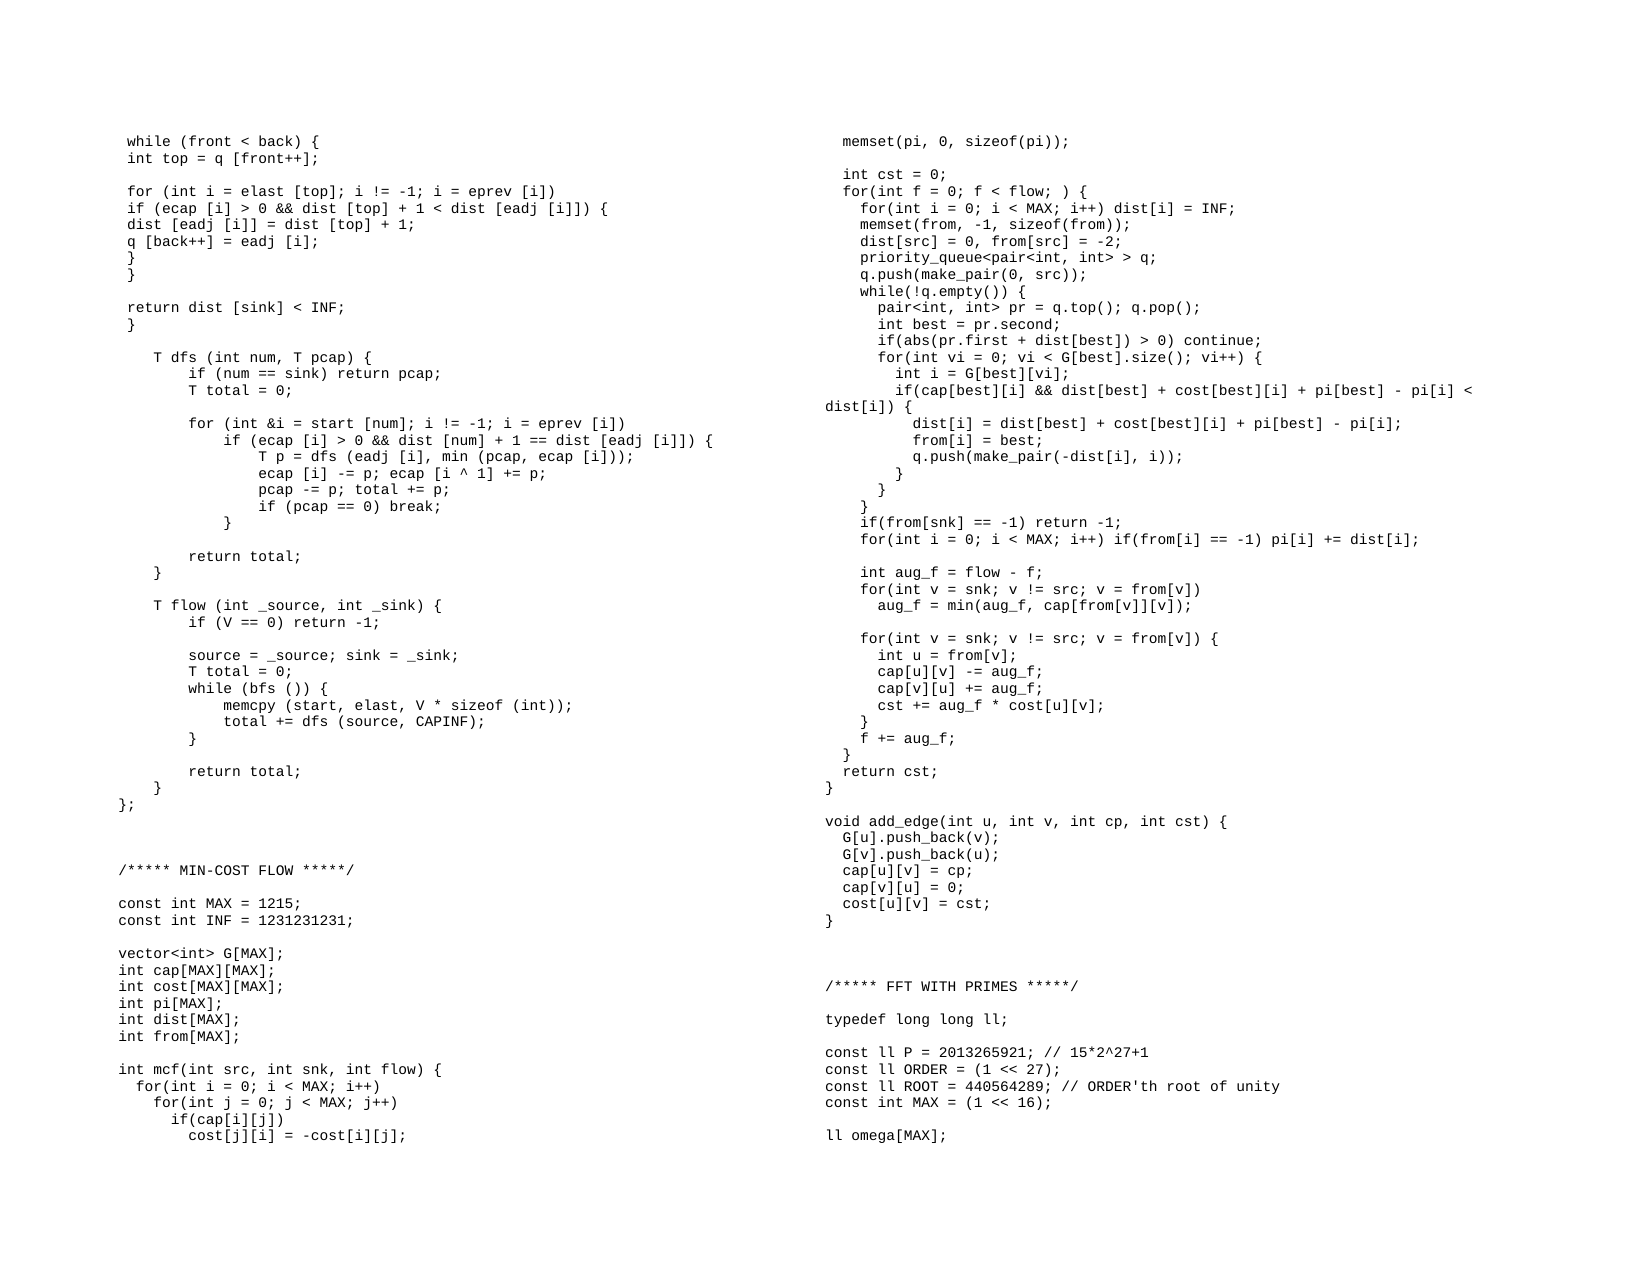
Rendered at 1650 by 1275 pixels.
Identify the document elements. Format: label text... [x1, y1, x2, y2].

text memcpy (start, elast, V * sizeof (int)); [118, 698, 825, 714]
text cost[j][i] = -cost[i][j]; [118, 1128, 825, 1145]
text if(abs(pr.first + dist[best]) > 0) continue; [825, 333, 1532, 350]
text const ll P = 2013265921; // 15*2^27+1 [825, 1046, 1532, 1062]
text int cst = 0; [825, 168, 1532, 184]
text for(int v = snk; v != src; v = from[v]) { [825, 632, 1532, 648]
text int aug_f = flow - f; [825, 565, 1532, 582]
text typedef long long ll; [825, 1012, 1532, 1029]
text int dist[MAX]; [118, 1012, 825, 1029]
text const int MAX = 1215; [118, 897, 825, 913]
text } [118, 731, 825, 747]
text return cst; [825, 764, 1532, 781]
text return total; [118, 764, 825, 781]
text ll omega[MAX]; [825, 1128, 1532, 1145]
text while (front < back) { [118, 135, 825, 151]
text if (ecap [i] > 0 && dist [num] + 1 == dist [eadj [i]]) { [118, 433, 825, 449]
text vector<int> G[MAX]; [118, 946, 825, 963]
text return total; [118, 549, 825, 565]
text pcap -= p; total += p; [118, 482, 825, 499]
text } [825, 714, 1532, 731]
text int mcf(int src, int snk, int flow) { [118, 1062, 825, 1079]
text q [back++] = eadj [i]; [118, 234, 825, 251]
text if(cap[best][i] && dist[best] + cost[best][i] + pi[best] - pi[i] < dist[i]) { [825, 383, 1532, 416]
text cst += aug_f * cost[u][v]; [825, 698, 1532, 714]
text return dist [sink] < INF; [118, 300, 825, 317]
text } [825, 913, 1532, 930]
text T total = 0; [118, 383, 825, 400]
text ecap [i] -= p; ecap [i ^ 1] += p; [118, 466, 825, 482]
text for (int i = elast [top]; i != -1; i = eprev [i]) [118, 184, 825, 201]
text } [825, 781, 1532, 797]
text } [825, 499, 1532, 516]
text dist[i] = dist[best] + cost[best][i] + pi[best] - pi[i]; [825, 416, 1532, 433]
text if(cap[i][j]) [118, 1112, 825, 1128]
text while (bfs ()) { [118, 681, 825, 698]
text G[u].push_back(v); [825, 830, 1532, 847]
text if (num == sink) return pcap; [118, 367, 825, 383]
text int best = pr.second; [825, 317, 1532, 333]
text q.push(make_pair(0, src)); [825, 267, 1532, 284]
text for(int f = 0; f < flow; ) { [825, 184, 1532, 201]
text T total = 0; [118, 665, 825, 681]
text f += aug_f; [825, 731, 1532, 747]
text int u = from[v]; [825, 648, 1532, 665]
text } [118, 516, 825, 532]
text cap[u][v] = cp; [825, 863, 1532, 880]
text const ll ROOT = 440564289; // ORDER'th root of unity [825, 1079, 1532, 1095]
text void add_edge(int u, int v, int cp, int cst) { [825, 814, 1532, 830]
text for(int j = 0; j < MAX; j++) [118, 1095, 825, 1112]
text /***** FFT WITH PRIMES *****/ [825, 979, 1532, 996]
text cap[v][u] += aug_f; [825, 681, 1532, 698]
text const int INF = 1231231231; [118, 913, 825, 930]
text T p = dfs (eadj [i], min (pcap, ecap [i])); [118, 449, 825, 466]
text } [118, 251, 825, 267]
text memset(pi, 0, sizeof(pi)); [825, 135, 1532, 151]
text if (V == 0) return -1; [118, 615, 825, 632]
text source = _source; sink = _sink; [118, 648, 825, 665]
text int cost[MAX][MAX]; [118, 979, 825, 996]
text aug_f = min(aug_f, cap[from[v]][v]); [825, 598, 1532, 615]
text int from[MAX]; [118, 1029, 825, 1046]
text for(int i = 0; i < MAX; i++) dist[i] = INF; [825, 201, 1532, 217]
text T flow (int _source, int _sink) { [118, 598, 825, 615]
text memset(from, -1, sizeof(from)); [825, 217, 1532, 234]
text pair<int, int> pr = q.top(); q.pop(); [825, 300, 1532, 317]
text } [825, 747, 1532, 764]
text T dfs (int num, T pcap) { [118, 350, 825, 367]
text for(int i = 0; i < MAX; i++) if(from[i] == -1) pi[i] += dist[i]; [825, 532, 1532, 549]
text if (ecap [i] > 0 && dist [top] + 1 < dist [eadj [i]]) { [118, 201, 825, 217]
text cap[u][v] -= aug_f; [825, 665, 1532, 681]
text for(int i = 0; i < MAX; i++) [118, 1079, 825, 1095]
text G[v].push_back(u); [825, 847, 1532, 863]
text for(int vi = 0; vi < G[best].size(); vi++) { [825, 350, 1532, 367]
text } [825, 482, 1532, 499]
text /***** MIN-COST FLOW *****/ [118, 863, 825, 880]
text total += dfs (source, CAPINF); [118, 714, 825, 731]
text int i = G[best][vi]; [825, 367, 1532, 383]
text int cap[MAX][MAX]; [118, 963, 825, 979]
text if (pcap == 0) break; [118, 499, 825, 516]
text q.push(make_pair(-dist[i], i)); [825, 449, 1532, 466]
text } [118, 565, 825, 582]
text while(!q.empty()) { [825, 284, 1532, 300]
text for (int &i = start [num]; i != -1; i = eprev [i]) [118, 416, 825, 433]
text int top = q [front++]; [118, 151, 825, 168]
text priority_queue<pair<int, int> > q; [825, 251, 1532, 267]
text if(from[snk] == -1) return -1; [825, 516, 1532, 532]
text dist [eadj [i]] = dist [top] + 1; [118, 217, 825, 234]
text } [825, 466, 1532, 482]
text const int MAX = (1 << 16); [825, 1095, 1532, 1112]
text cap[v][u] = 0; [825, 880, 1532, 897]
text for(int v = snk; v != src; v = from[v]) [825, 582, 1532, 598]
text dist[src] = 0, from[src] = -2; [825, 234, 1532, 251]
text } [118, 267, 825, 284]
text int pi[MAX]; [118, 996, 825, 1012]
text const ll ORDER = (1 << 27); [825, 1062, 1532, 1079]
text from[i] = best; [825, 433, 1532, 449]
text } [118, 781, 825, 797]
text }; [118, 797, 825, 814]
text } [118, 317, 825, 333]
text cost[u][v] = cst; [825, 897, 1532, 913]
